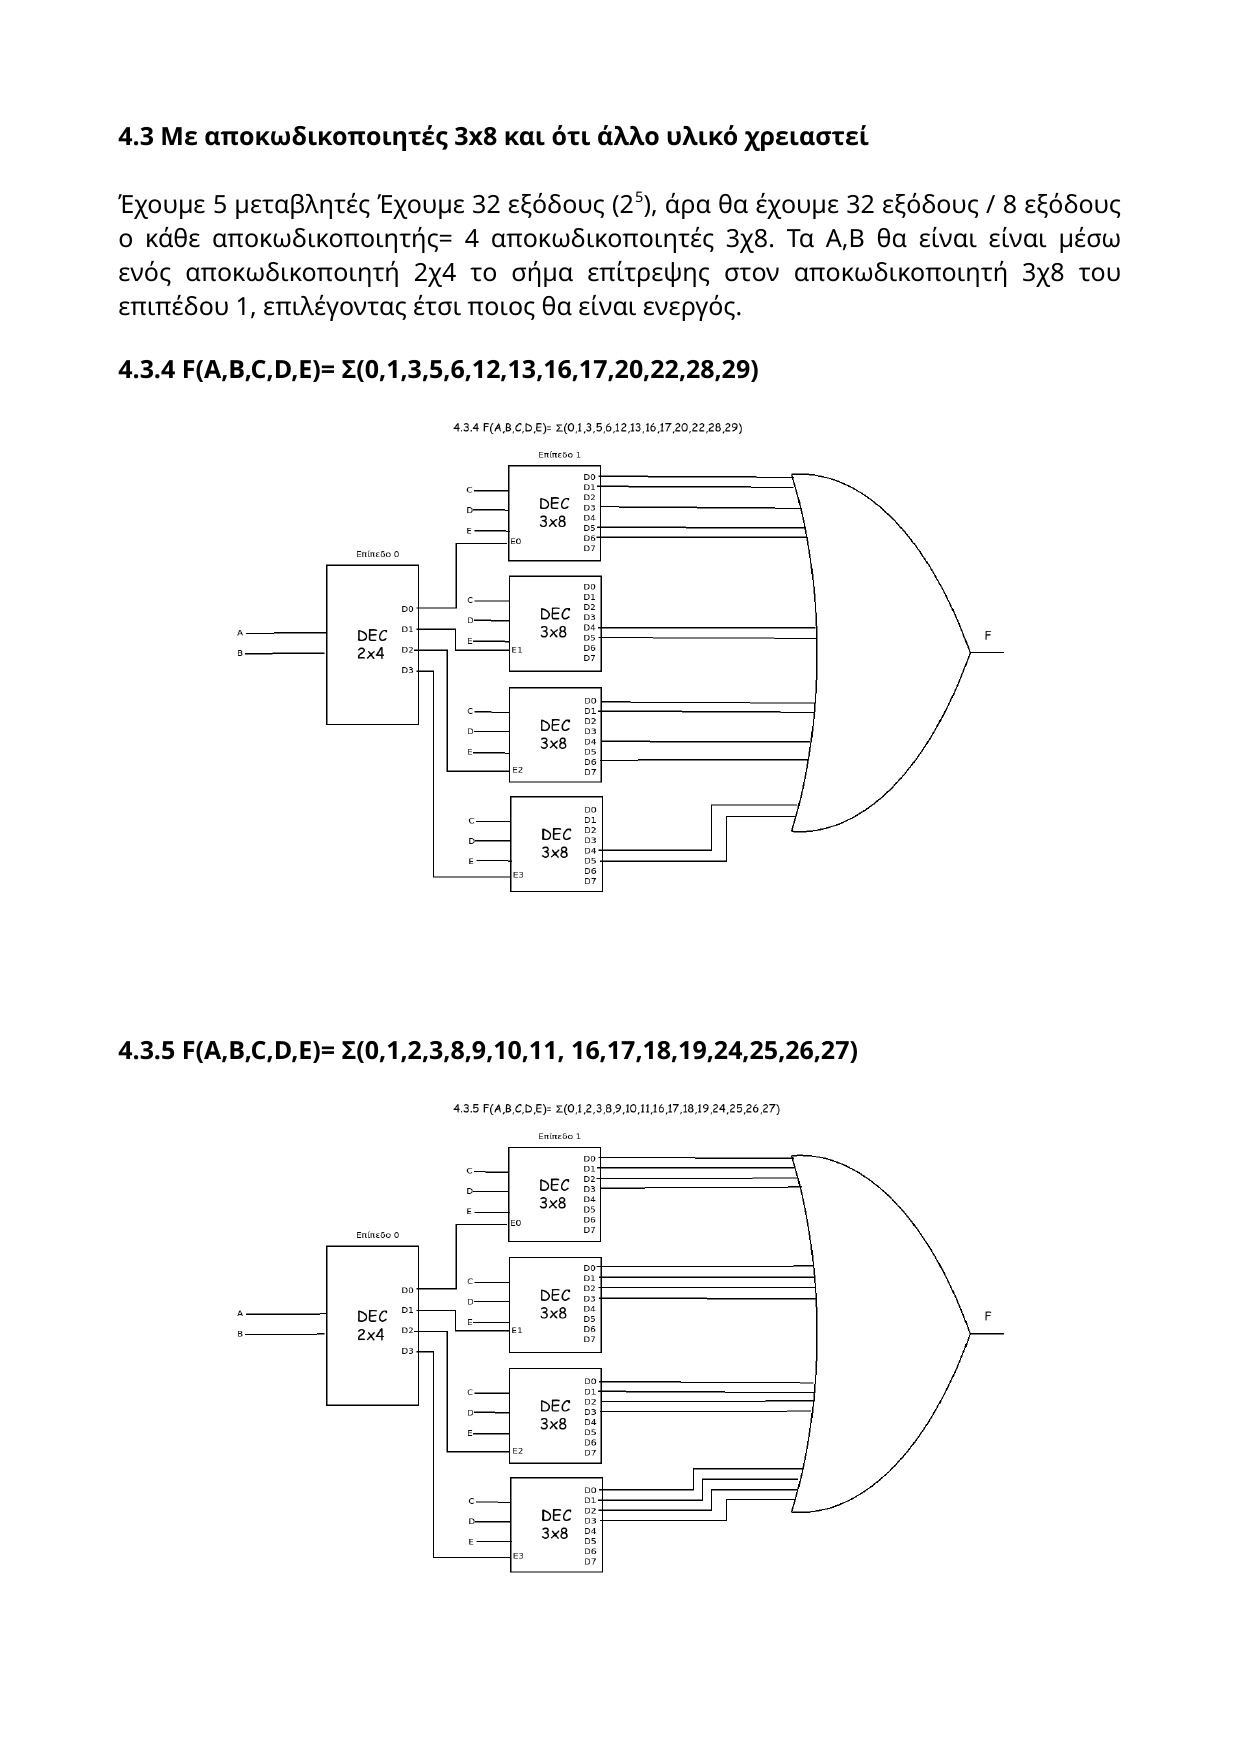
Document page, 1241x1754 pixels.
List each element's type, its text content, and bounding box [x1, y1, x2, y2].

text 4.3.4 F(A,B,C,D,E)= Σ(0,1,3,5,6,12,13,16,17,20,22,28,29) [118, 351, 1122, 385]
text 4.3 Με αποκωδικοποιητές 3x8 και ότι άλλο υλικό χρειαστεί [118, 118, 1122, 152]
picture [236, 419, 1004, 892]
picture [236, 1100, 1004, 1573]
text 4.3.5 F(A,B,C,D,E)= Σ(0,1,2,3,8,9,10,11, 16,17,18,19,24,25,26,27) [118, 1032, 1122, 1067]
text Έχουμε 5 μεταβλητές Έχουμε 32 εξόδους (25), άρα θα έχουμε 32 εξόδους / 8 εξόδους ο κάθε αποκωδικοποιητής= 4 αποκωδικοποιητές 3χ8. Τα Α,Β θα είναι είναι μέσω ενός αποκωδικοποιητή 2χ4 το σήμα επίτρεψης στον αποκωδικοποιητή 3χ8 του επιπέδου 1, επιλέγοντας έτσι ποιος θα είναι ενεργός. [118, 186, 1122, 322]
